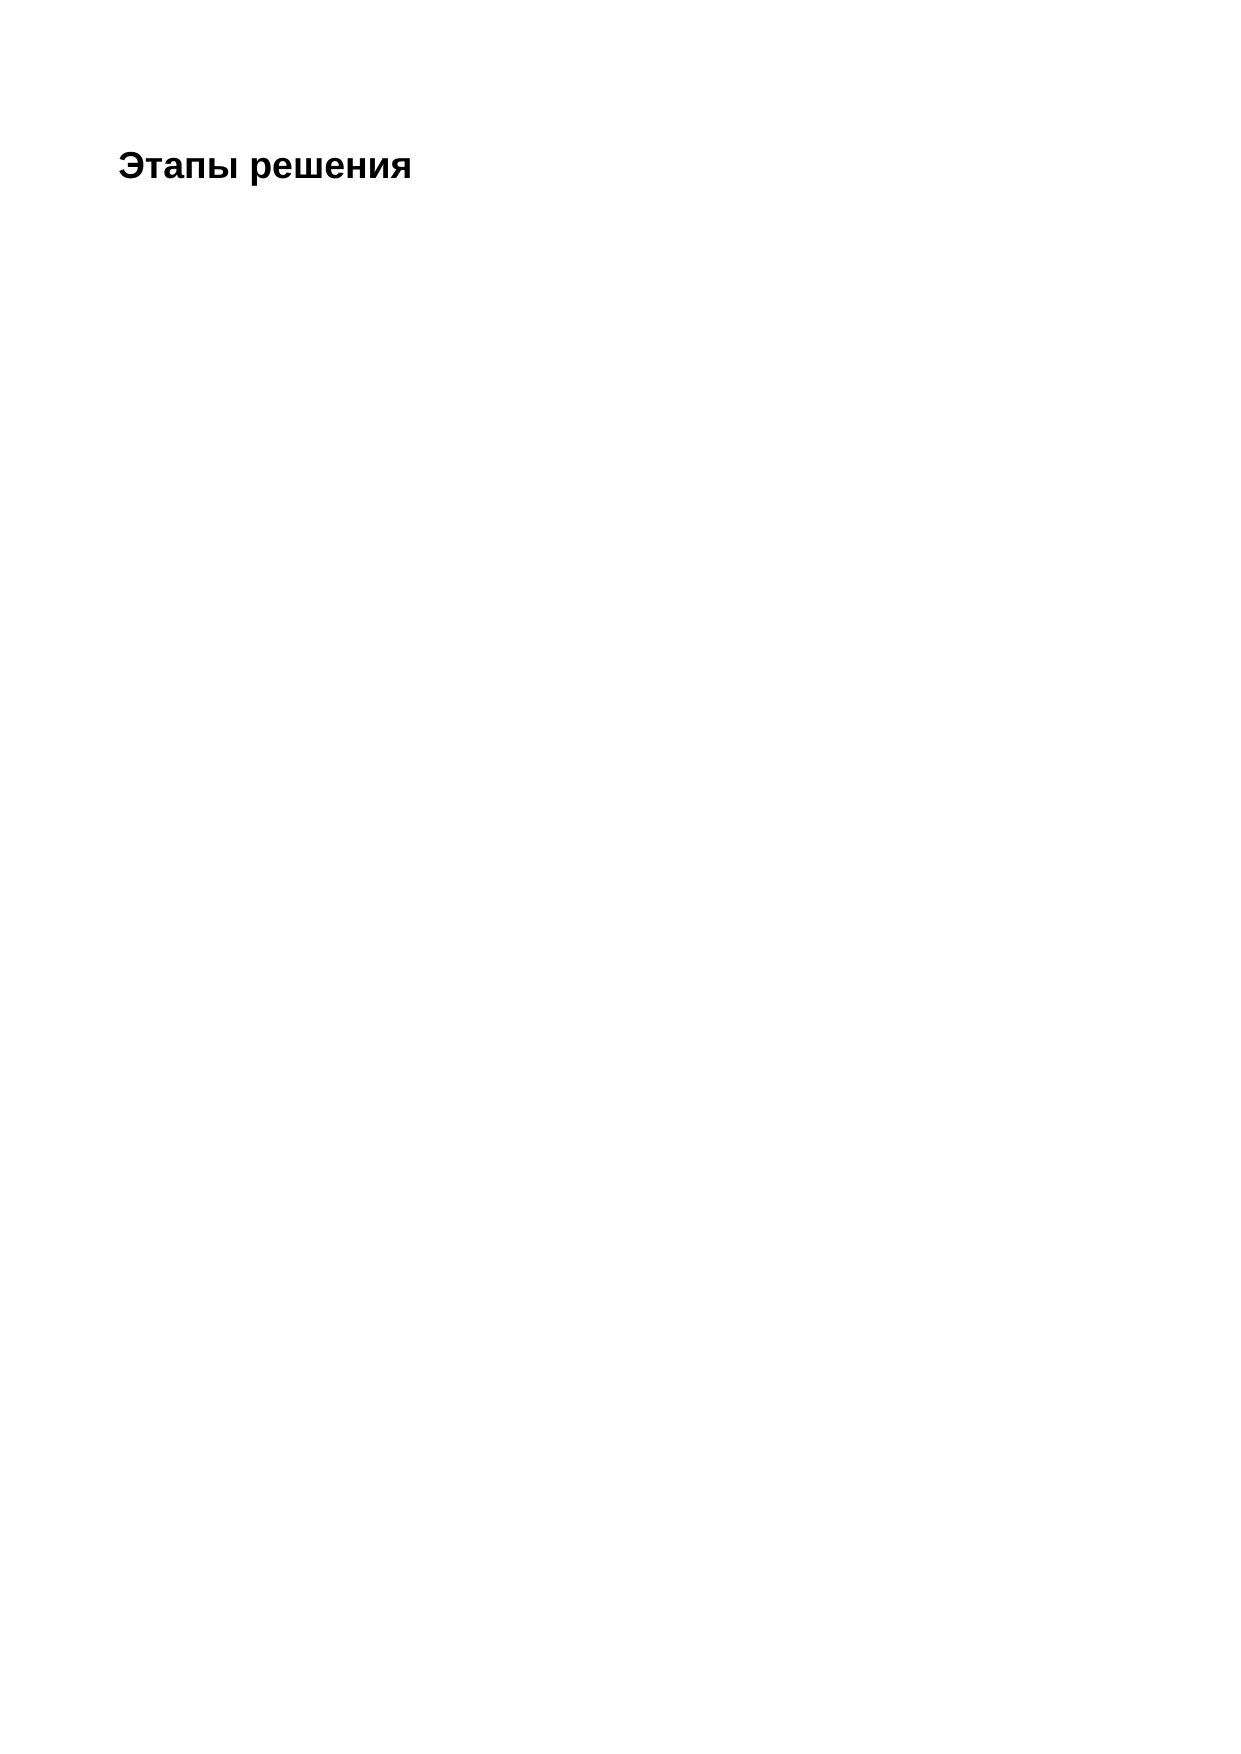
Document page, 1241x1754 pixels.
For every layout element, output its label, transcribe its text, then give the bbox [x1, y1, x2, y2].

subtitle Этапы решения [118, 143, 1122, 186]
